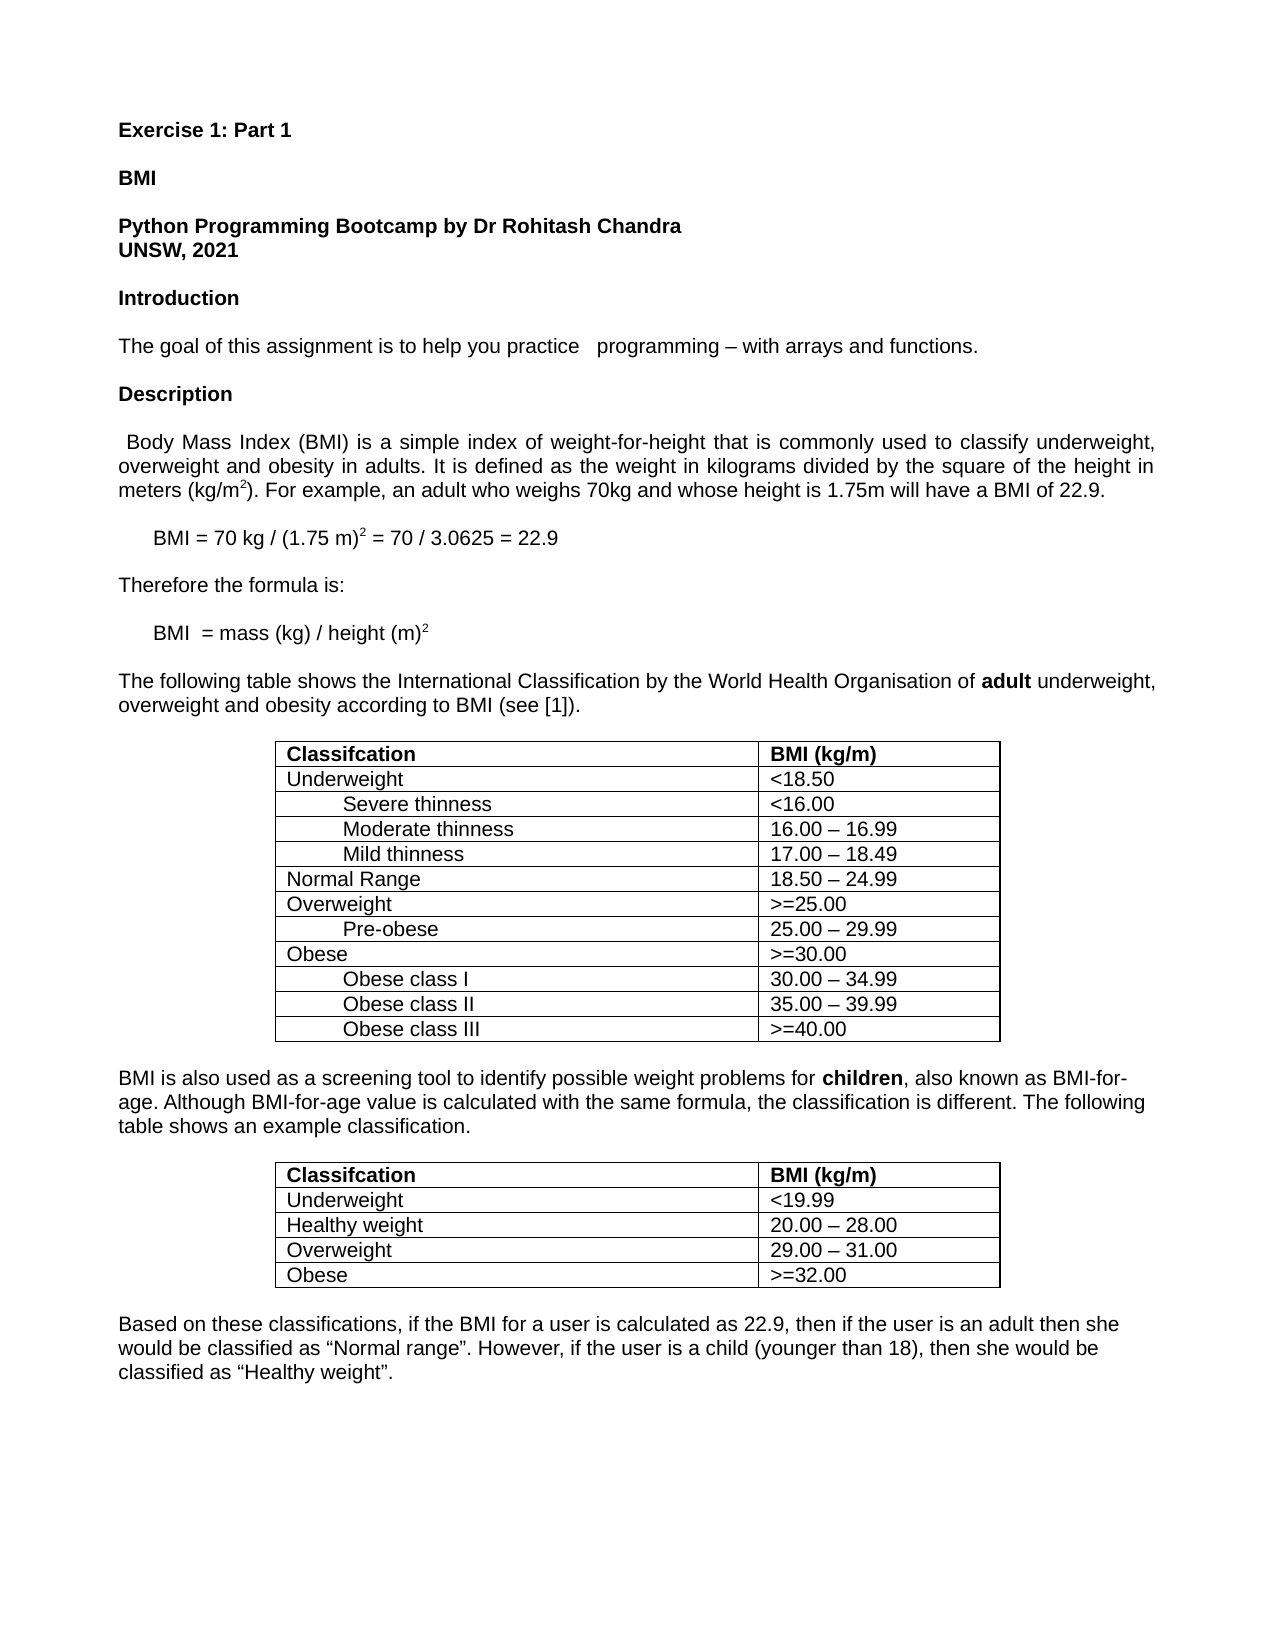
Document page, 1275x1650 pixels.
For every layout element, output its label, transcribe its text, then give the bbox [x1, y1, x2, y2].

table_cell Mild thinness [276, 842, 758, 866]
text The following table shows the International Classification by the World Health Organisation of adult underweight, overweight and obesity according to BMI (see [1]). [118, 669, 1157, 717]
table_cell >=40.00 [759, 1017, 999, 1041]
text Based on these classifications, if the BMI for a user is calculated as 22.9, then if the user is an adult then she would be classified as “Normal range”. However, if the user is a child (younger than 18), then she would be classified as “Healthy weight”. [118, 1312, 1157, 1384]
text BMI is also used as a screening tool to identify possible weight problems for children, also known as BMI-for-age. Although BMI-for-age value is calculated with the same formula, the classification is different. The following table shows an example classification. [118, 1066, 1157, 1138]
table_cell Underweight [276, 1188, 758, 1212]
table_cell 16.00 – 16.99 [759, 817, 999, 841]
table_cell Obese class II [276, 992, 758, 1016]
table_header Classifcation [276, 1163, 758, 1187]
table_cell >=25.00 [759, 892, 999, 916]
table_cell 18.50 – 24.99 [759, 867, 999, 891]
table_header BMI (kg/m) [759, 742, 999, 766]
table_cell Overweight [276, 892, 758, 916]
text Therefore the formula is: [118, 573, 1157, 597]
table_cell 25.00 – 29.99 [759, 917, 999, 941]
text Exercise 1: Part 1 [118, 118, 1157, 142]
text Python Programming Bootcamp by Dr Rohitash Chandra [118, 214, 1157, 238]
table_cell 30.00 – 34.99 [759, 967, 999, 991]
table_cell Obese [276, 1263, 758, 1287]
table_cell Underweight [276, 767, 758, 791]
text BMI = mass (kg) / height (m)2 [118, 621, 1157, 645]
text BMI = 70 kg / (1.75 m)2 = 70 / 3.0625 = 22.9 [118, 525, 1157, 549]
text The goal of this assignment is to help you practice programming – with arrays and functions. [118, 334, 1157, 358]
table_cell 29.00 – 31.00 [759, 1238, 999, 1262]
table_cell 17.00 – 18.49 [759, 842, 999, 866]
table_header Classifcation [276, 742, 758, 766]
table_cell >=32.00 [759, 1263, 999, 1287]
table_cell Moderate thinness [276, 817, 758, 841]
table_cell <19.99 [759, 1188, 999, 1212]
table_cell Obese [276, 942, 758, 966]
table_cell Healthy weight [276, 1213, 758, 1237]
table_header BMI (kg/m) [759, 1163, 999, 1187]
table_cell Severe thinness [276, 792, 758, 816]
table_cell Overweight [276, 1238, 758, 1262]
text Description [118, 382, 1157, 406]
table_cell Obese class III [276, 1017, 758, 1041]
text Body Mass Index (BMI) is a simple index of weight-for-height that is commonly used to classify underweight, overweight and obesity in adults. It is defined as the weight in kilograms divided by the square of the height in meters (kg/m2). For example, an adult who weighs 70kg and whose height is 1.75m will have a BMI of 22.9. [118, 429, 1157, 501]
table_cell >=30.00 [759, 942, 999, 966]
table_cell 20.00 – 28.00 [759, 1213, 999, 1237]
table_cell Pre-obese [276, 917, 758, 941]
table_cell Obese class I [276, 967, 758, 991]
text Introduction [118, 286, 1157, 310]
table_cell <16.00 [759, 792, 999, 816]
table_cell Normal Range [276, 867, 758, 891]
table_cell 35.00 – 39.99 [759, 992, 999, 1016]
text BMI [118, 166, 1157, 190]
table_cell <18.50 [759, 767, 999, 791]
text UNSW, 2021 [118, 238, 1157, 262]
